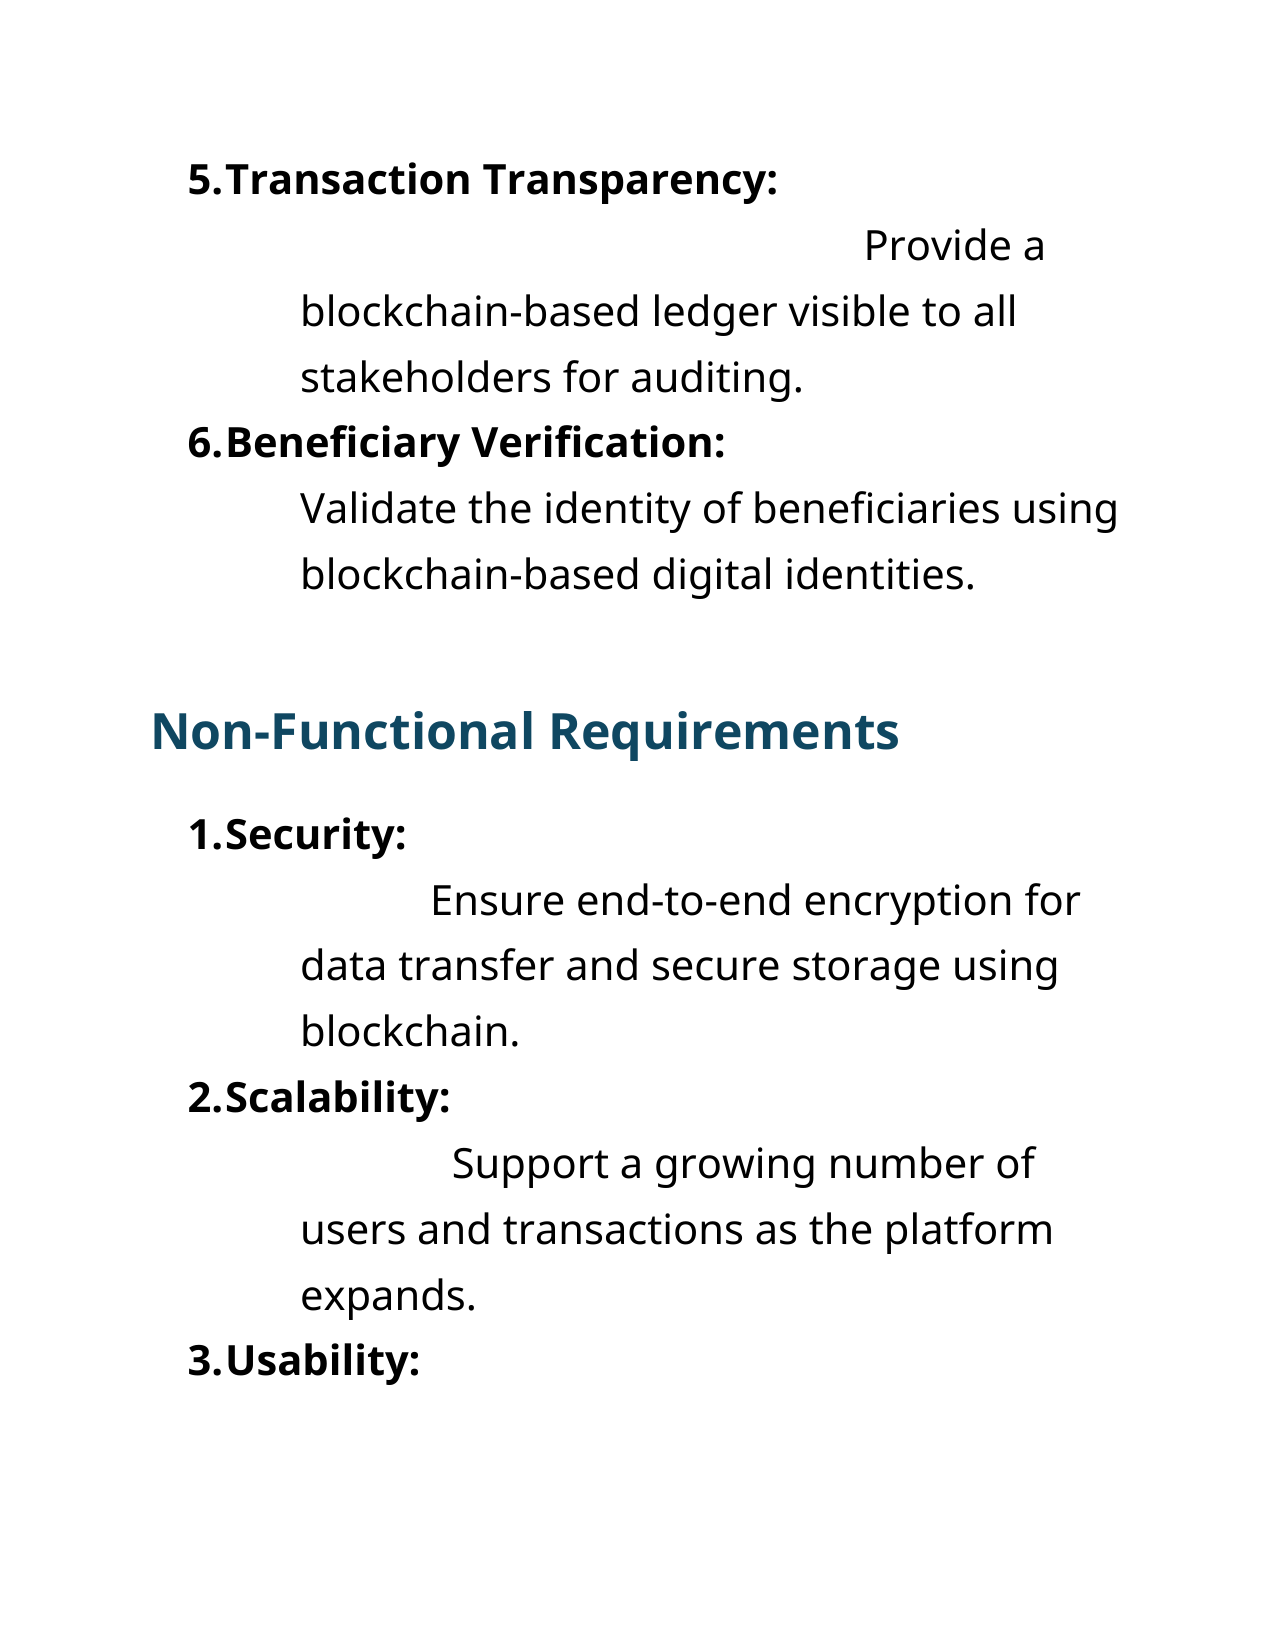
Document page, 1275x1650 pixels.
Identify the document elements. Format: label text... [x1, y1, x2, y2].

subtitle Non-Functional Requirements [150, 696, 1125, 764]
list Ensure end-to-end encryption for data transfer and secure storage using blockchain. [300, 870, 1125, 1059]
list Transaction Transparency: [187, 150, 1125, 207]
list Usability: [187, 1331, 1125, 1388]
list Beneficiary Verification: [187, 413, 1125, 470]
list Provide a blockchain-based ledger visible to all stakeholders for auditing. [300, 216, 1125, 404]
list Scalability: [187, 1068, 1125, 1124]
list Support a growing number of users and transactions as the platform expands. [300, 1134, 1125, 1322]
list Security: [187, 804, 1125, 861]
list Validate the identity of beneficiaries using blockchain-based digital identities. [300, 479, 1125, 602]
